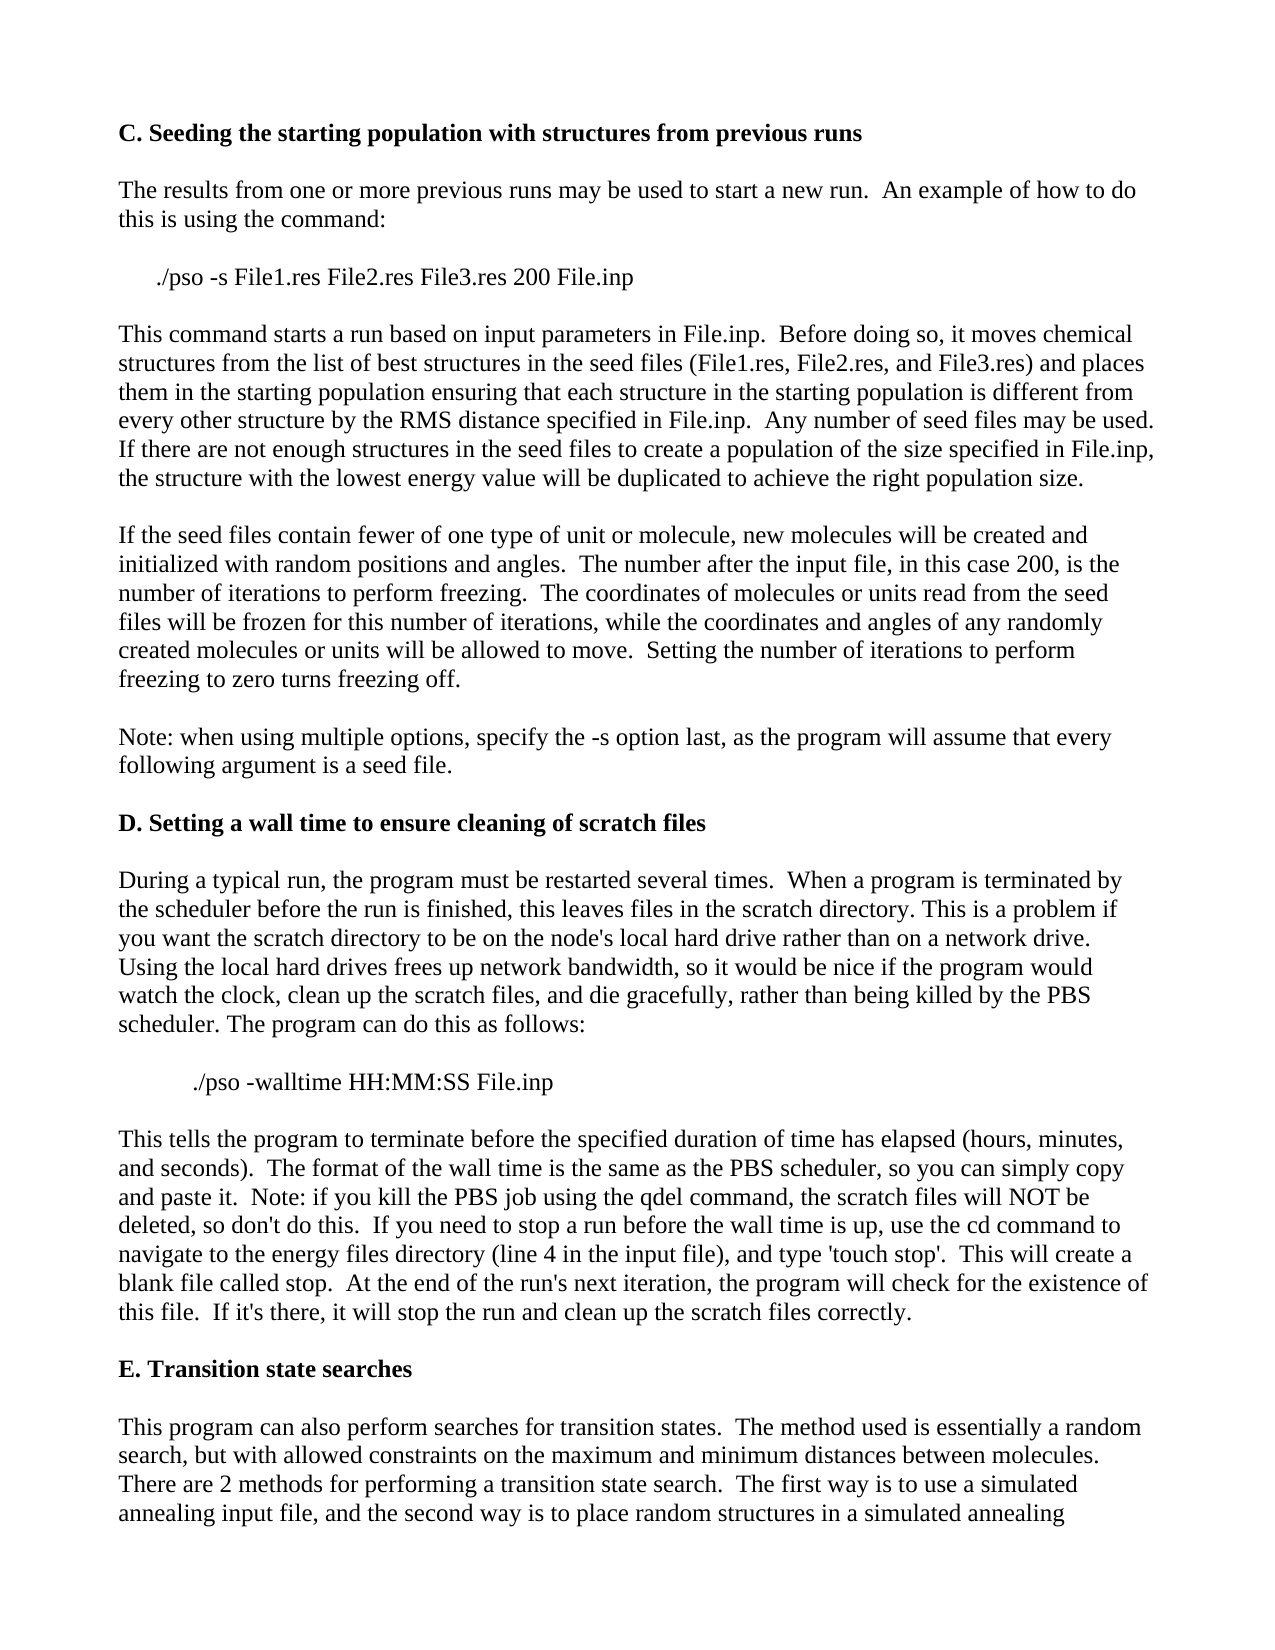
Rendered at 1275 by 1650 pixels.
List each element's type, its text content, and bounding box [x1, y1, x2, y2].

text This tells the program to terminate before the specified duration of time has elapsed (hours, minutes, and seconds). The format of the wall time is the same as the PBS scheduler, so you can simply copy and paste it. Note: if you kill the PBS job using the qdel command, the scratch files will NOT be deleted, so don't do this. If you need to stop a run before the wall time is up, use the cd command to navigate to the energy files directory (line 4 in the input file), and type 'touch stop'. This will create a blank file called stop. At the end of the run's next iteration, the program will check for the existence of this file. If it's there, it will stop the run and clean up the scratch files correctly. [118, 1124, 1157, 1326]
text ./pso -walltime HH:MM:SS File.inp [118, 1067, 1157, 1096]
text This command starts a run based on input parameters in File.inp. Before doing so, it moves chemical structures from the list of best structures in the seed files (File1.res, File2.res, and File3.res) and places them in the starting population ensuring that each structure in the starting population is different from every other structure by the RMS distance specified in File.inp. Any number of seed files may be used. If there are not enough structures in the seed files to create a population of the size specified in File.inp, the structure with the lowest energy value will be duplicated to achieve the right population size. [118, 319, 1157, 492]
text ./pso -s File1.res File2.res File3.res 200 File.inp [118, 262, 1157, 291]
text E. Transition state searches [118, 1354, 1157, 1383]
text This program can also perform searches for transition states. The method used is essentially a random search, but with allowed constraints on the maximum and minimum distances between molecules. There are 2 methods for performing a transition state search. The first way is to use a simulated annealing input file, and the second way is to place random structures in a simulated annealing [118, 1412, 1157, 1527]
text C. Seeding the starting population with structures from previous runs [118, 118, 1157, 147]
text If the seed files contain fewer of one type of unit or molecule, new molecules will be created and initialized with random positions and angles. The number after the input file, in this case 200, is the number of iterations to perform freezing. The coordinates of molecules or units read from the seed files will be frozen for this number of iterations, while the coordinates and angles of any randomly created molecules or units will be allowed to move. Setting the number of iterations to perform freezing to zero turns freezing off. [118, 521, 1157, 693]
text D. Setting a wall time to ensure cleaning of scratch files [118, 808, 1157, 837]
text The results from one or more previous runs may be used to start a new run. An example of how to do this is using the command: [118, 176, 1157, 233]
text During a typical run, the program must be restarted several times. When a program is terminated by the scheduler before the run is finished, this leaves files in the scratch directory. This is a problem if you want the scratch directory to be on the node's local hard drive rather than on a network drive. Using the local hard drives frees up network bandwidth, so it would be nice if the program would watch the clock, clean up the scratch files, and die gracefully, rather than being killed by the PBS scheduler. The program can do this as follows: [118, 866, 1157, 1038]
text Note: when using multiple options, specify the -s option last, as the program will assume that every following argument is a seed file. [118, 722, 1157, 779]
